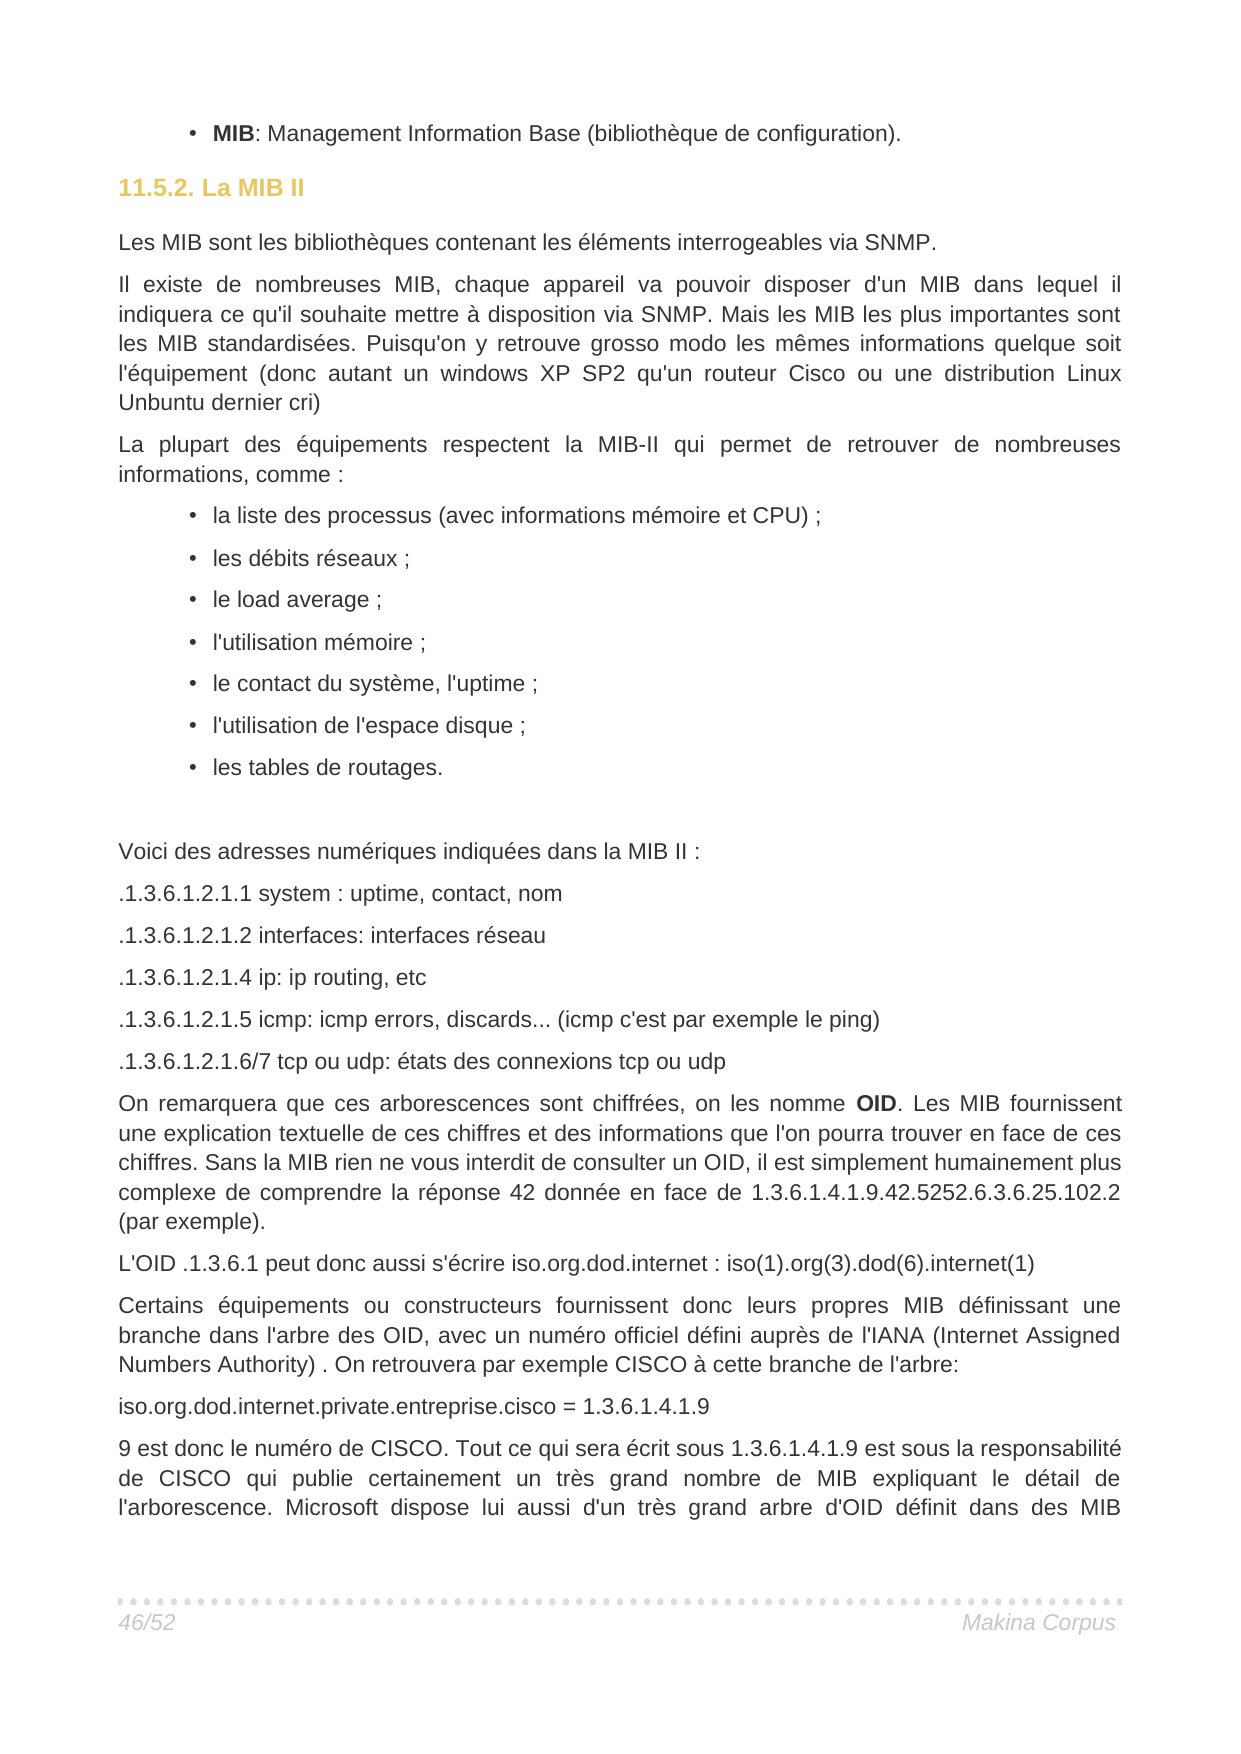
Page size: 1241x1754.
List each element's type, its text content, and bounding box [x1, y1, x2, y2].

list les tables de routages. [189, 752, 1122, 782]
text Il existe de nombreuses MIB, chaque appareil va pouvoir disposer d'un MIB dans lequel il indiquera ce qu'il souhaite mettre à disposition via SNMP. Mais les MIB les plus importantes sont les MIB standardisées. Puisqu'on y retrouve grosso modo les mêmes informations quelque soit l'équipement (donc autant un windows XP SP2 qu'un routeur Cisco ou une distribution Linux Unbuntu dernier cri) [118, 269, 1122, 416]
list les débits réseaux ; [189, 542, 1122, 572]
list l'utilisation mémoire ; [189, 626, 1122, 656]
subtitle La MIB II [118, 173, 1122, 202]
list le contact du système, l'uptime ; [189, 668, 1122, 698]
text Certains équipements ou constructeurs fournissent donc leurs propres MIB définissant une branche dans l'arbre des OID, avec un numéro officiel défini auprès de l'IANA (Internet Assigned Numbers Authority) . On retrouvera par exemple CISCO à cette branche de l'arbre: [118, 1290, 1122, 1378]
picture [118, 1593, 1123, 1610]
text .1.3.6.1.2.1.5 icmp: icmp errors, discards... (icmp c'est par exemple le ping) [118, 1004, 1122, 1034]
text .1.3.6.1.2.1.4 ip: ip routing, etc [118, 962, 1122, 992]
text Les MIB sont les bibliothèques contenant les éléments interrogeables via SNMP. [118, 227, 1122, 257]
list la liste des processus (avec informations mémoire et CPU) ; [189, 500, 1122, 530]
text iso.org.dod.internet.private.entreprise.cisco = 1.3.6.1.4.1.9 [118, 1391, 1122, 1420]
text Voici des adresses numériques indiquées dans la MIB II : [118, 836, 1122, 866]
text L'OID .1.3.6.1 peut donc aussi s'écrire iso.org.dod.internet : iso(1).org(3).dod(6).internet(1) [118, 1248, 1122, 1277]
list MIB: Management Information Base (bibliothèque de configuration). [189, 118, 1122, 148]
text .1.3.6.1.2.1.6/7 tcp ou udp: états des connexions tcp ou udp [118, 1046, 1122, 1076]
text On remarquera que ces arborescences sont chiffrées, on les nomme OID. Les MIB fournissent une explication textuelle de ces chiffres et des informations que l'on pourra trouver en face de ces chiffres. Sans la MIB rien ne vous interdit de consulter un OID, il est simplement humainement plus complexe de comprendre la réponse 42 donnée en face de 1.3.6.1.4.1.9.42.5252.6.3.6.25.102.2 (par exemple). [118, 1088, 1122, 1236]
list l'utilisation de l'espace disque ; [189, 710, 1122, 740]
text 9 est donc le numéro de CISCO. Tout ce qui sera écrit sous 1.3.6.1.4.1.9 est sous la responsabilité de CISCO qui publie certainement un très grand nombre de MIB expliquant le détail de l'arborescence. Microsoft dispose lui aussi d'un très grand arbre d'OID définit dans des MIB [118, 1433, 1122, 1521]
list le load average ; [189, 584, 1122, 614]
text .1.3.6.1.2.1.1 system : uptime, contact, nom [118, 878, 1122, 908]
text La plupart des équipements respectent la MIB-II qui permet de retrouver de nombreuses informations, comme : [118, 429, 1122, 488]
text .1.3.6.1.2.1.2 interfaces: interfaces réseau [118, 920, 1122, 950]
